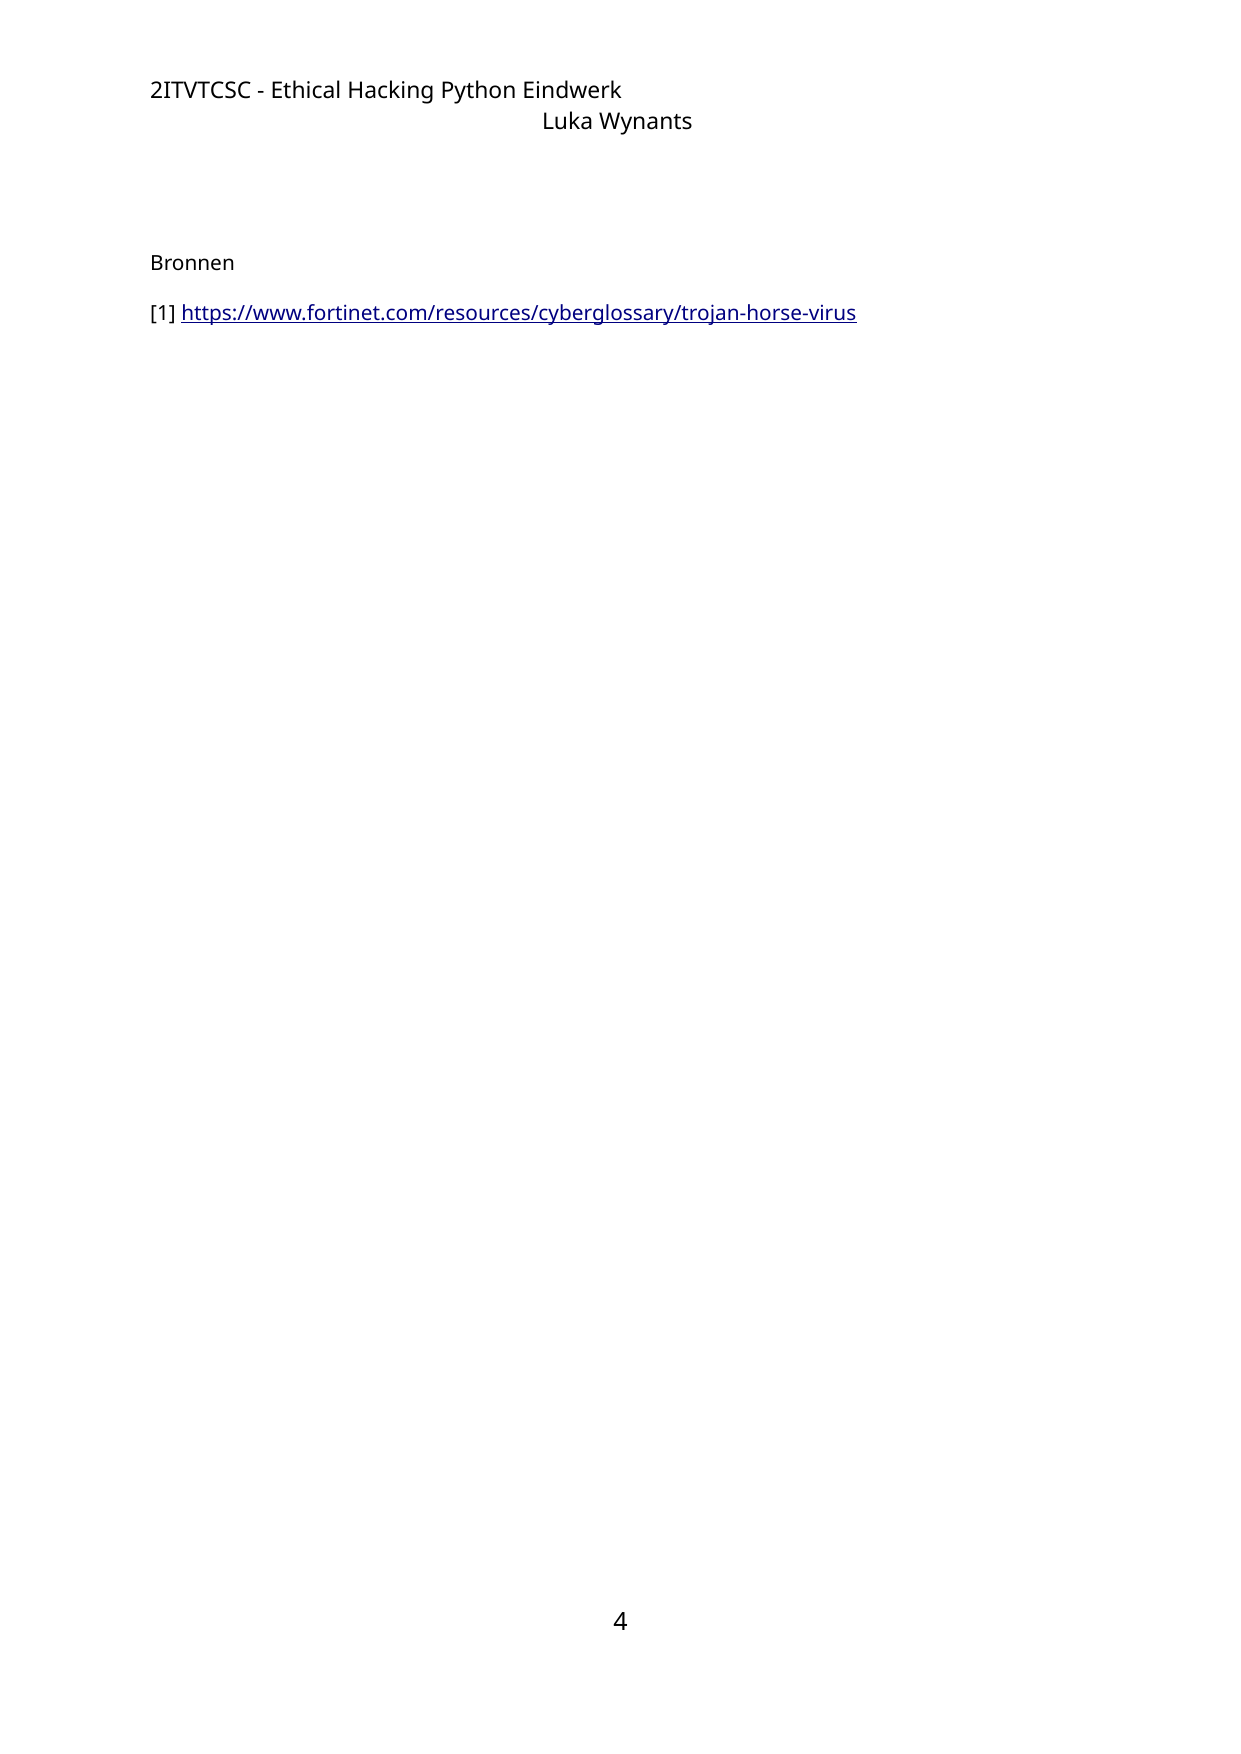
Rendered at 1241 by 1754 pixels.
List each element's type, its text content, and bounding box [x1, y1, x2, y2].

text [1] https://www.fortinet.com/resources/cyberglossary/trojan-horse-virus [150, 298, 1090, 326]
text Bronnen [150, 248, 1090, 277]
